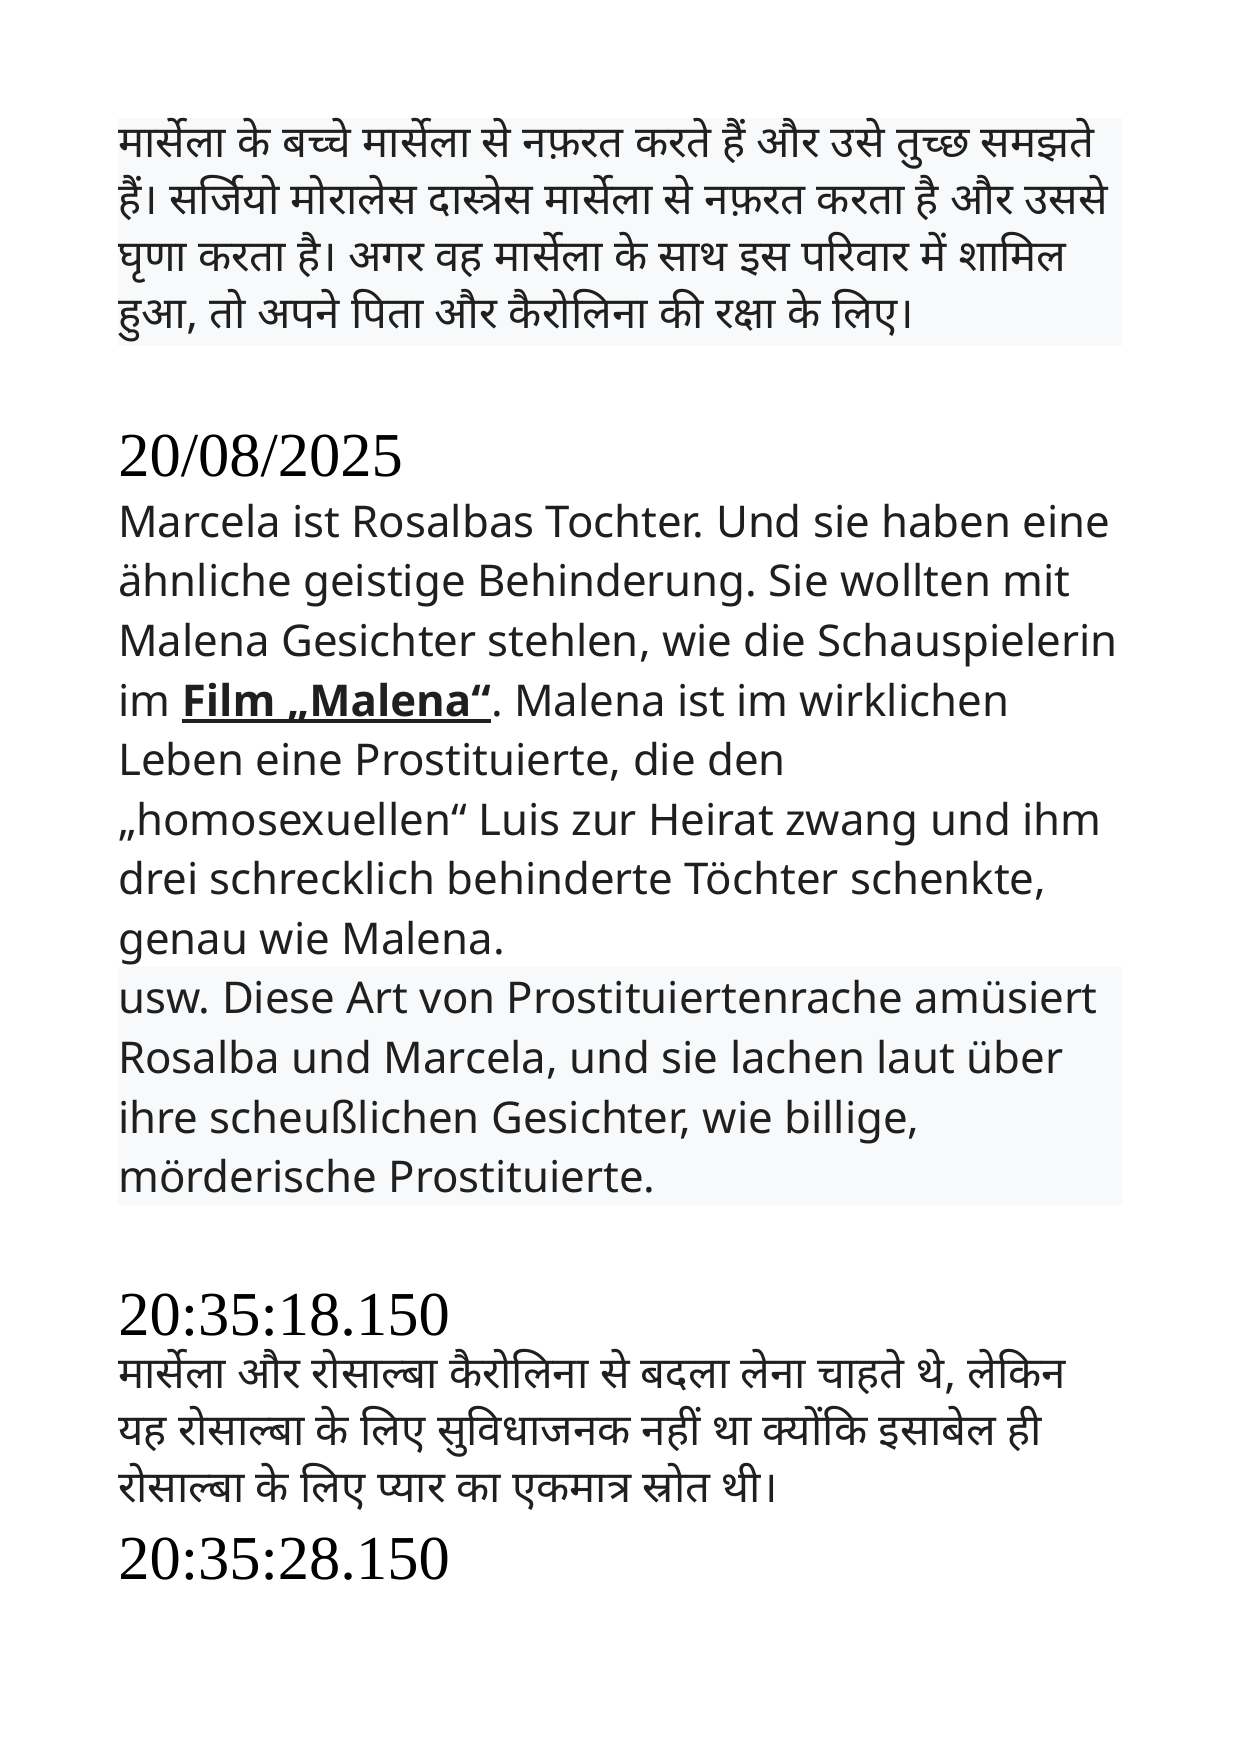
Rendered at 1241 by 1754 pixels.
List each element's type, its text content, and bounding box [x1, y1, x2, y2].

text मार्सेला और रोसाल्बा कैरोलिना से बदला लेना चाहते थे, लेकिन यह रोसाल्बा के लिए सुविधाजनक नहीं था क्योंकि इसाबेल ही रोसाल्बा के लिए प्यार का एकमात्र स्रोत थी। [118, 1349, 1122, 1521]
text मार्सेला के बच्चे मार्सेला से नफ़रत करते हैं और उसे तुच्छ समझते हैं। सर्जियो मोरालेस दास्त्रेस मार्सेला से नफ़रत करता है और उससे घृणा करता है। अगर वह मार्सेला के साथ इस परिवार में शामिल हुआ, तो अपने पिता और कैरोलिना की रक्षा के लिए। [118, 118, 1122, 346]
text Marcela ist Rosalbas Tochter. Und sie haben eine ähnliche geistige Behinderung. Sie wollten mit Malena Gesichter stehlen, wie die Schauspielerin im Film „Malena“. Malena ist im wirklichen Leben eine Prostituierte, die den „homosexuellen“ Luis zur Heirat zwang und ihm drei schrecklich behinderte Töchter schenkte, genau wie Malena. [118, 490, 1122, 967]
text 20/08/2025 [118, 418, 1122, 490]
text 20:35:28.150 [118, 1521, 1122, 1593]
text 20:35:18.150 [118, 1277, 1122, 1349]
text usw. Diese Art von Prostituiertenrache amüsiert Rosalba und Marcela, und sie lachen laut über ihre scheußlichen Gesichter, wie billige, mörderische Prostituierte. [118, 967, 1122, 1205]
